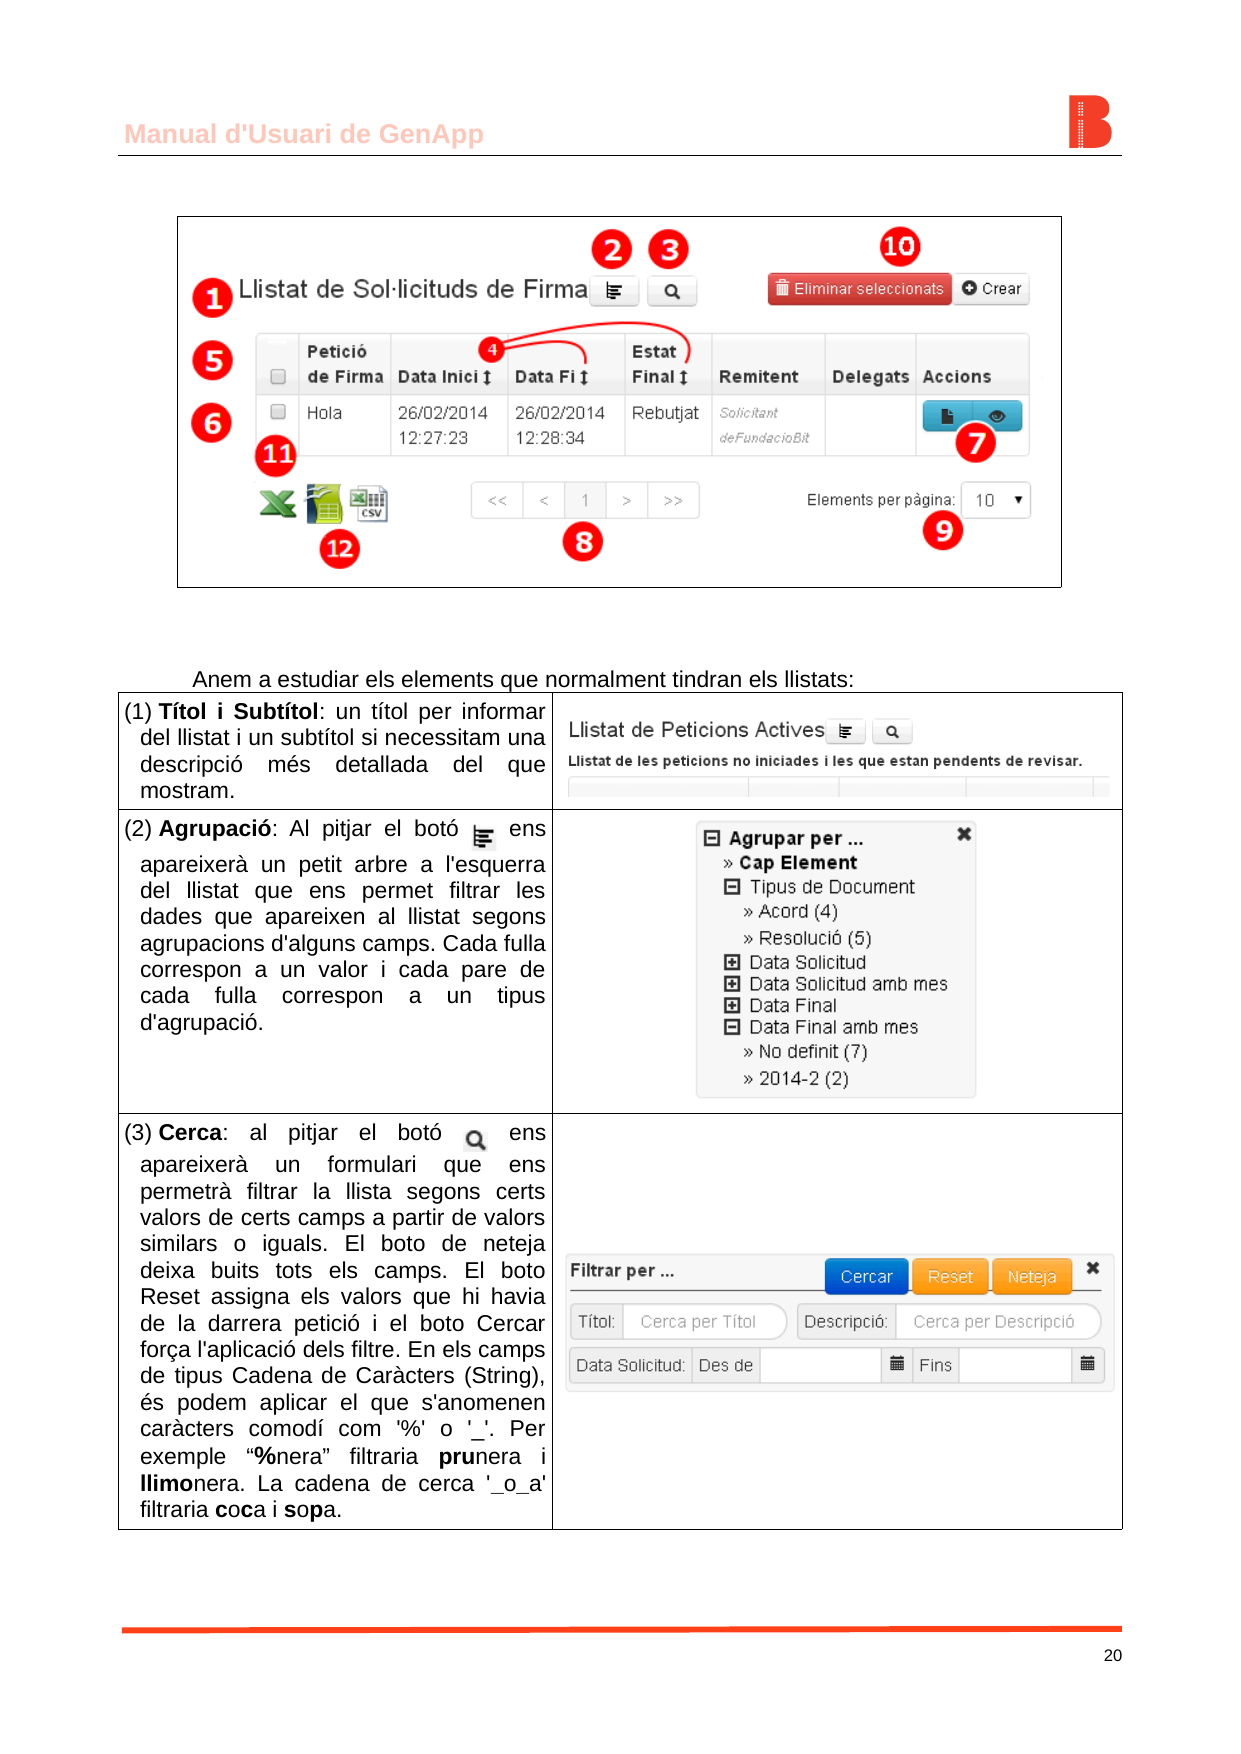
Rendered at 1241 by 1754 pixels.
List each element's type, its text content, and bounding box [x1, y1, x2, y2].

picture [557, 1245, 1121, 1397]
picture [564, 705, 1110, 797]
picture [471, 822, 497, 851]
table_cell Cerca: al pitjar el botó ens apareixerà un formulari que ens permetrà filtrar la llista segons certs valors de certs camps a partir de valors similars o iguals. El boto de neteja deixa buits tots els camps. El boto Reset assigna els valors que hi havia de la darrera petició i el boto Cercar força l'aplicació dels filtre. En els camps de tipus Cadena de Caràcters (String), és podem aplicar el que s'anomenen caràcters comodí com '%' o '_'. Per exemple “%nera” filtraria prunera i llimonera. La cadena de cerca '_o_a' filtraria coca i sopa. [119, 1114, 552, 1528]
picture [1063, 94, 1117, 150]
table_cell Agrupació: Al pitjar el botó ens apareixerà un petit arbre a l'esquerra del llistat que ens permet filtrar les dades que apareixen al llistat segons agrupacions d'alguns camps. Cada fulla correspon a un valor i cada pare de cada fulla correspon a un tipus d'agrupació. [119, 810, 552, 1113]
text Anem a estudiar els elements que normalment tindran els llistats: [118, 666, 1122, 692]
table_cell [553, 810, 1122, 1113]
picture [180, 218, 1059, 584]
picture [688, 815, 986, 1108]
table_cell [553, 1114, 1122, 1528]
table_header [553, 693, 1122, 809]
table_header Títol i Subtítol: un títol per informar del llistat i un subtítol si necessitam una descripció més detallada del que mostram. [119, 693, 552, 809]
picture [463, 1129, 488, 1152]
